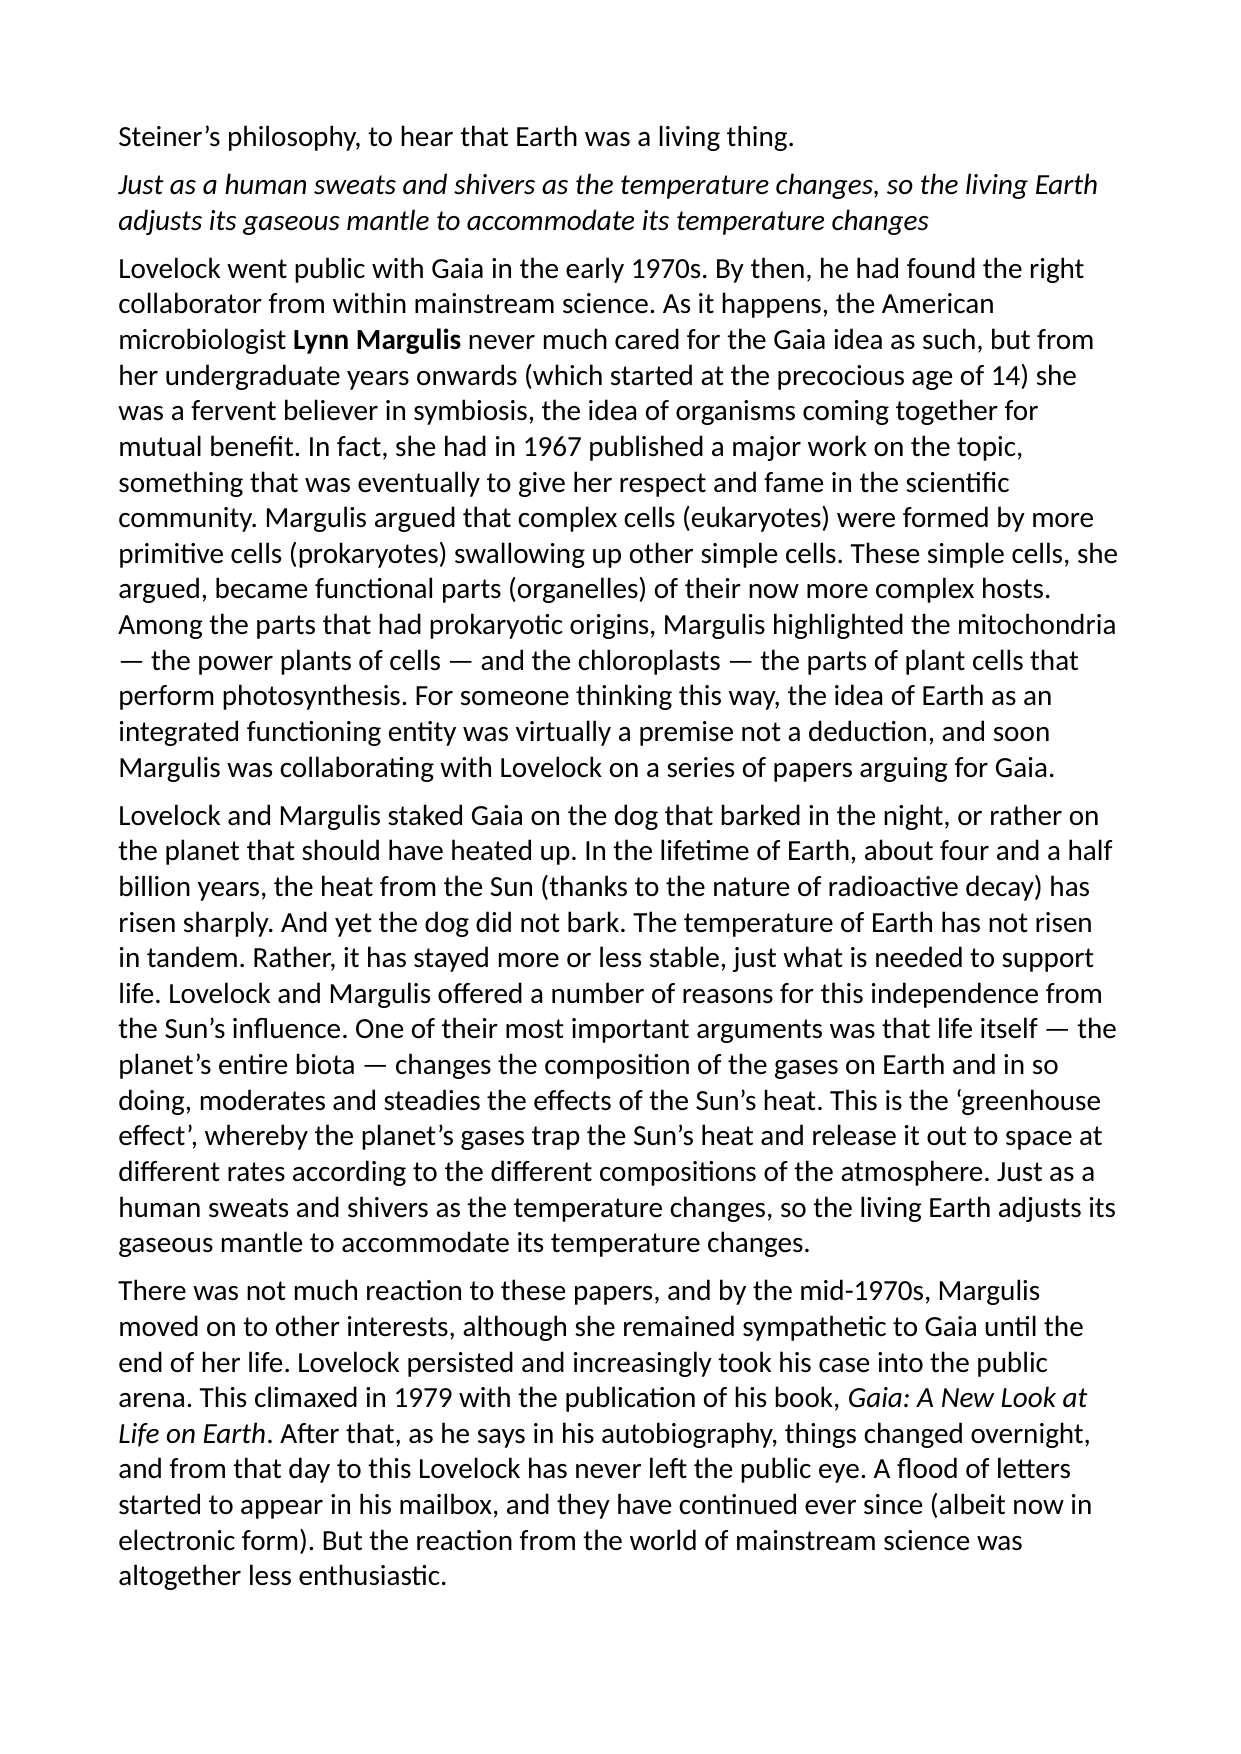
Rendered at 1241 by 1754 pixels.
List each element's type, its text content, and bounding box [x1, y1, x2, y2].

text Lovelock went public with Gaia in the early 1970s. By then, he had found the right collaborator from within mainstream science. As it happens, the American microbiologist Lynn Margulis never much cared for the Gaia idea as such, but from her undergraduate years onwards (which started at the precocious age of 14) she was a fervent believer in symbiosis, the idea of organisms coming together for mutual benefit. In fact, she had in 1967 published a major work on the topic, something that was eventually to give her respect and fame in the scientific community. Margulis argued that complex cells (eukaryotes) were formed by more primitive cells (prokaryotes) swallowing up other simple cells. These simple cells, she argued, became functional parts (organelles) of their now more complex hosts. Among the parts that had prokaryotic origins, Margulis highlighted the mitochondria — the power plants of cells — and the chloroplasts — the parts of plant cells that perform photosynthesis. For someone thinking this way, the idea of Earth as an integrated functioning entity was virtually a premise not a deduction, and soon Margulis was collaborating with Lovelock on a series of papers arguing for Gaia. [118, 250, 1122, 784]
text Steiner’s philosophy, to hear that Earth was a living thing. [118, 118, 1122, 154]
text Lovelock and Margulis staked Gaia on the dog that barked in the night, or rather on the planet that should have heated up. In the lifetime of Earth, about four and a half billion years, the heat from the Sun (thanks to the nature of radioactive decay) has risen sharply. And yet the dog did not bark. The temperature of Earth has not risen in tandem. Rather, it has stayed more or less stable, just what is needed to support life. Lovelock and Margulis offered a number of reasons for this independence from the Sun’s influence. One of their most important arguments was that life itself — the planet’s entire biota — changes the composition of the gases on Earth and in so doing, moderates and steadies the effects of the Sun’s heat. This is the ‘greenhouse effect’, whereby the planet’s gases trap the Sun’s heat and release it out to space at different rates according to the different compositions of the atmosphere. Just as a human sweats and shivers as the temperature changes, so the living Earth adjusts its gaseous mantle to accommodate its temperature changes. [118, 797, 1122, 1260]
text There was not much reaction to these papers, and by the mid-1970s, Margulis moved on to other interests, although she remained sympathetic to Gaia until the end of her life. Lovelock persisted and increasingly took his case into the public arena. This climaxed in 1979 with the publication of his book, Gaia: A New Look at Life on Earth. After that, as he says in his autobiography, things changed overnight, and from that day to this Lovelock has never left the public eye. A flood of letters started to appear in his mailbox, and they have continued ever since (albeit now in electronic form). But the reaction from the world of mainstream science was altogether less enthusiastic. [118, 1272, 1122, 1593]
text Just as a human sweats and shivers as the temperature changes, so the living Earth adjusts its gaseous mantle to accommodate its temperature changes [118, 166, 1122, 237]
